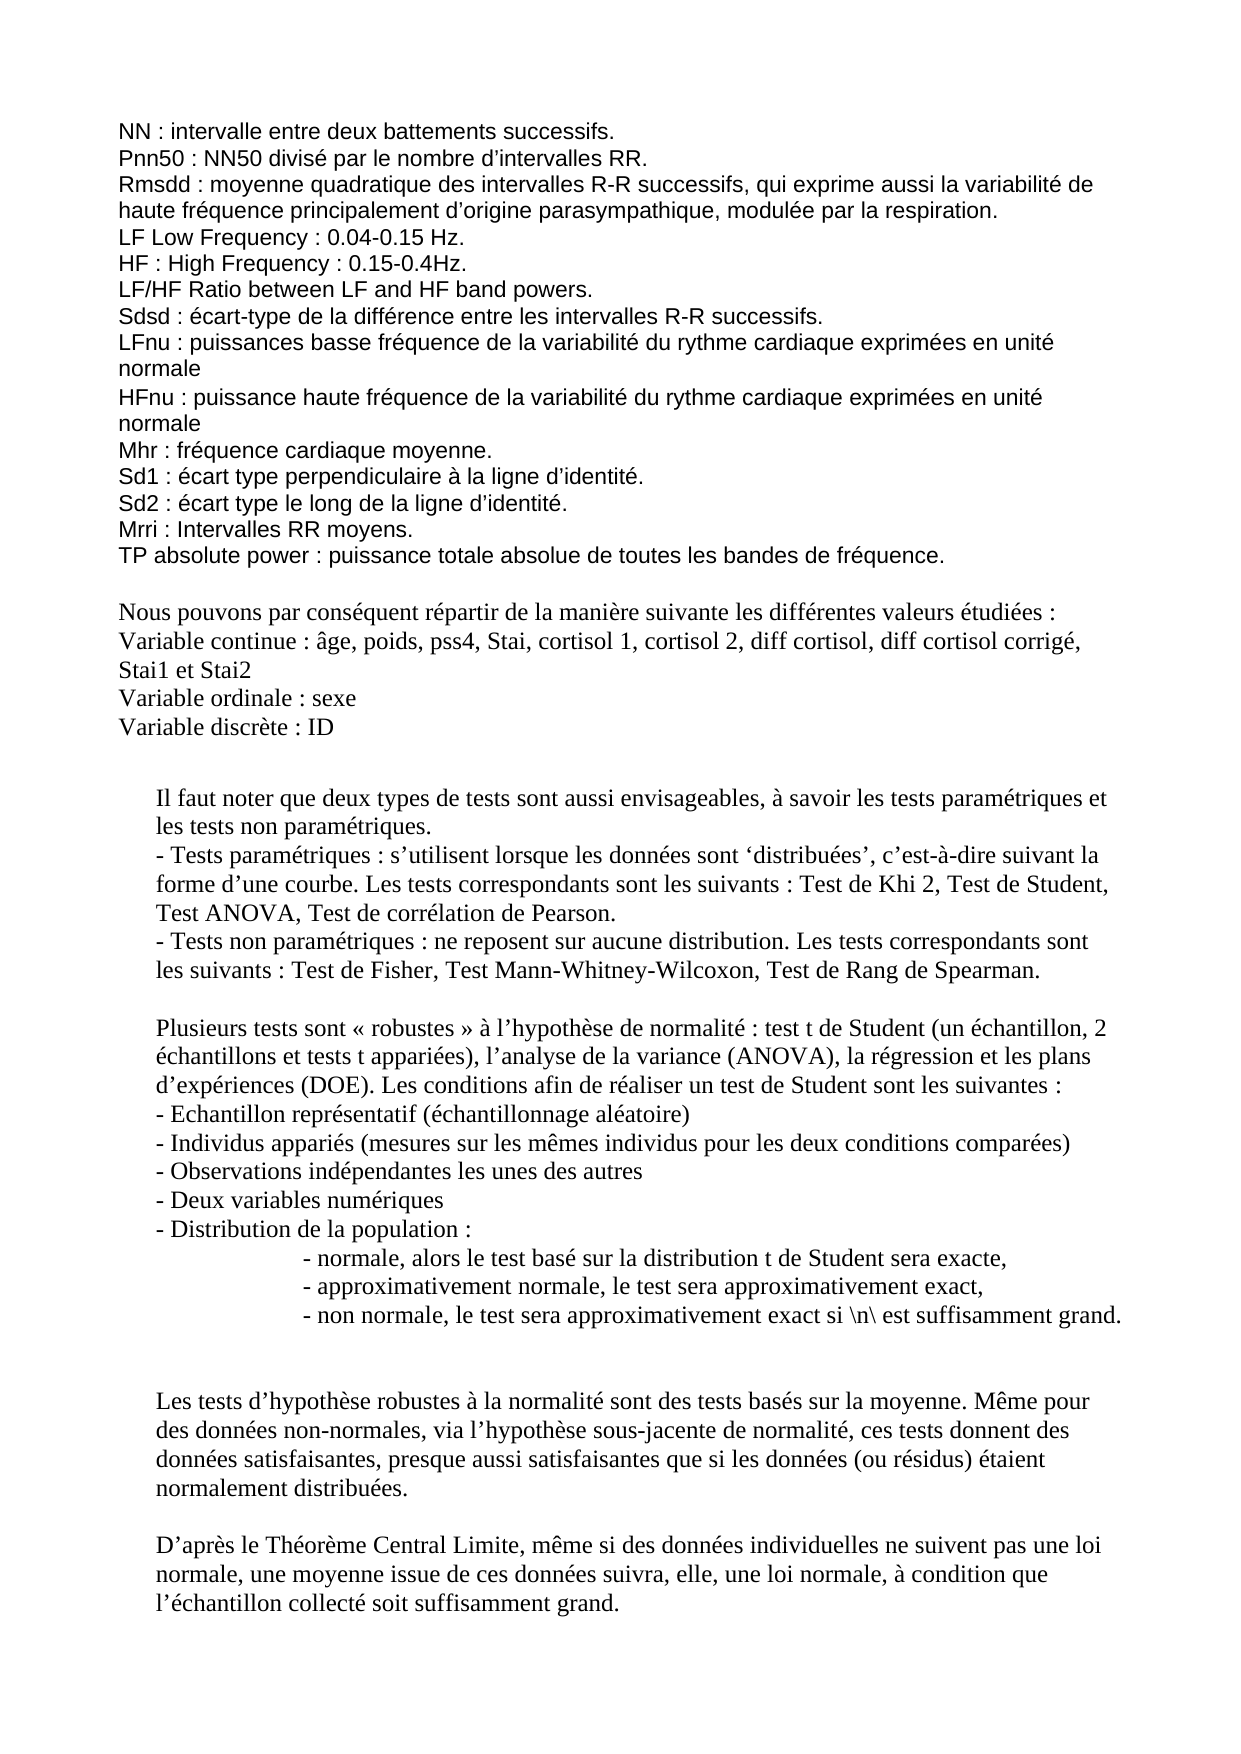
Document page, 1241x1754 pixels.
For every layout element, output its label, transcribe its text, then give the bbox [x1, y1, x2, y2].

text Mhr : fréquence cardiaque moyenne. [118, 437, 1122, 463]
text Sd2 : écart type le long de la ligne d’identité. [118, 489, 1122, 516]
text HFnu : puissance haute fréquence de la variabilité du rythme cardiaque exprimées en unité normale [118, 382, 1122, 437]
text Pnn50 : NN50 divisé par le nombre d’intervalles RR. [118, 144, 1122, 171]
text Mrri : Intervalles RR moyens. [118, 516, 1122, 542]
text Sd1 : écart type perpendiculaire à la ligne d’identité. [118, 463, 1122, 489]
text Sdsd : écart-type de la différence entre les intervalles R-R successifs. [118, 303, 1122, 329]
text HF : High Frequency : 0.15-0.4Hz. [118, 250, 1122, 276]
text LF/HF Ratio between LF and HF band powers. [118, 276, 1122, 303]
text NN : intervalle entre deux battements successifs. [118, 118, 1122, 144]
text Rmsdd : moyenne quadratique des intervalles R-R successifs, qui exprime aussi la variabilité de haute fréquence principalement d’origine parasympathique, modulée par la respiration. [118, 171, 1122, 223]
text Nous pouvons par conséquent répartir de la manière suivante les différentes valeurs étudiées : Variable continue : âge, poids, pss4, Stai, cortisol 1, cortisol 2, diff cortisol, diff cortisol corrigé, Stai1 et Stai2 Variable ordinale : sexe Variable discrète : ID [118, 568, 1122, 741]
subtitle Il faut noter que deux types de tests sont aussi envisageables, à savoir les tests paramétriques et les tests non paramétriques. - Tests paramétriques : s’utilisent lorsque les données sont ‘distribuées’, c’est-à-dire suivant la forme d’une courbe. Les tests correspondants sont les suivants : Test de Khi 2, Test de Student, Test ANOVA, Test de corrélation de Pearson. - Tests non paramétriques : ne reposent sur aucune distribution. Les tests correspondants sont les suivants : Test de Fisher, Test Mann-Whitney-Wilcoxon, Test de Rang de Spearman. Plusieurs tests sont « robustes » à l’hypothèse de normalité : test t de Student (un échantillon, 2 échantillons et tests t appariées), l’analyse de la variance (ANOVA), la régression et les plans d’expériences (DOE). Les conditions afin de réaliser un test de Student sont les suivantes : - Echantillon représentatif (échantillonnage aléatoire) - Individus appariés (mesures sur les mêmes individus pour les deux conditions comparées) - Observations indépendantes les unes des autres - Deux variables numériques - Distribution de la population : - normale, alors le test basé sur la distribution t de Student sera exacte, - approximativement normale, le test sera approximativement exact, - non normale, le test sera approximativement exact si \n\ est suffisamment grand. Les tests d’hypothèse robustes à la normalité sont des tests basés sur la moyenne. Même pour des données non-normales, via l’hypothèse sous-jacente de normalité, ces tests donnent des données satisfaisantes, presque aussi satisfaisantes que si les données (ou résidus) étaient normalement distribuées. D’après le Théorème Central Limite, même si des données individuelles ne suivent pas une loi normale, une moyenne issue de ces données suivra, elle, une loi normale, à condition que l’échantillon collecté soit suffisamment grand. [156, 783, 1122, 1616]
text LFnu : puissances basse fréquence de la variabilité du rythme cardiaque exprimées en unité normale [118, 329, 1122, 382]
text TP absolute power : puissance totale absolue de toutes les bandes de fréquence. [118, 542, 1122, 568]
text LF Low Frequency : 0.04-0.15 Hz. [118, 223, 1122, 250]
